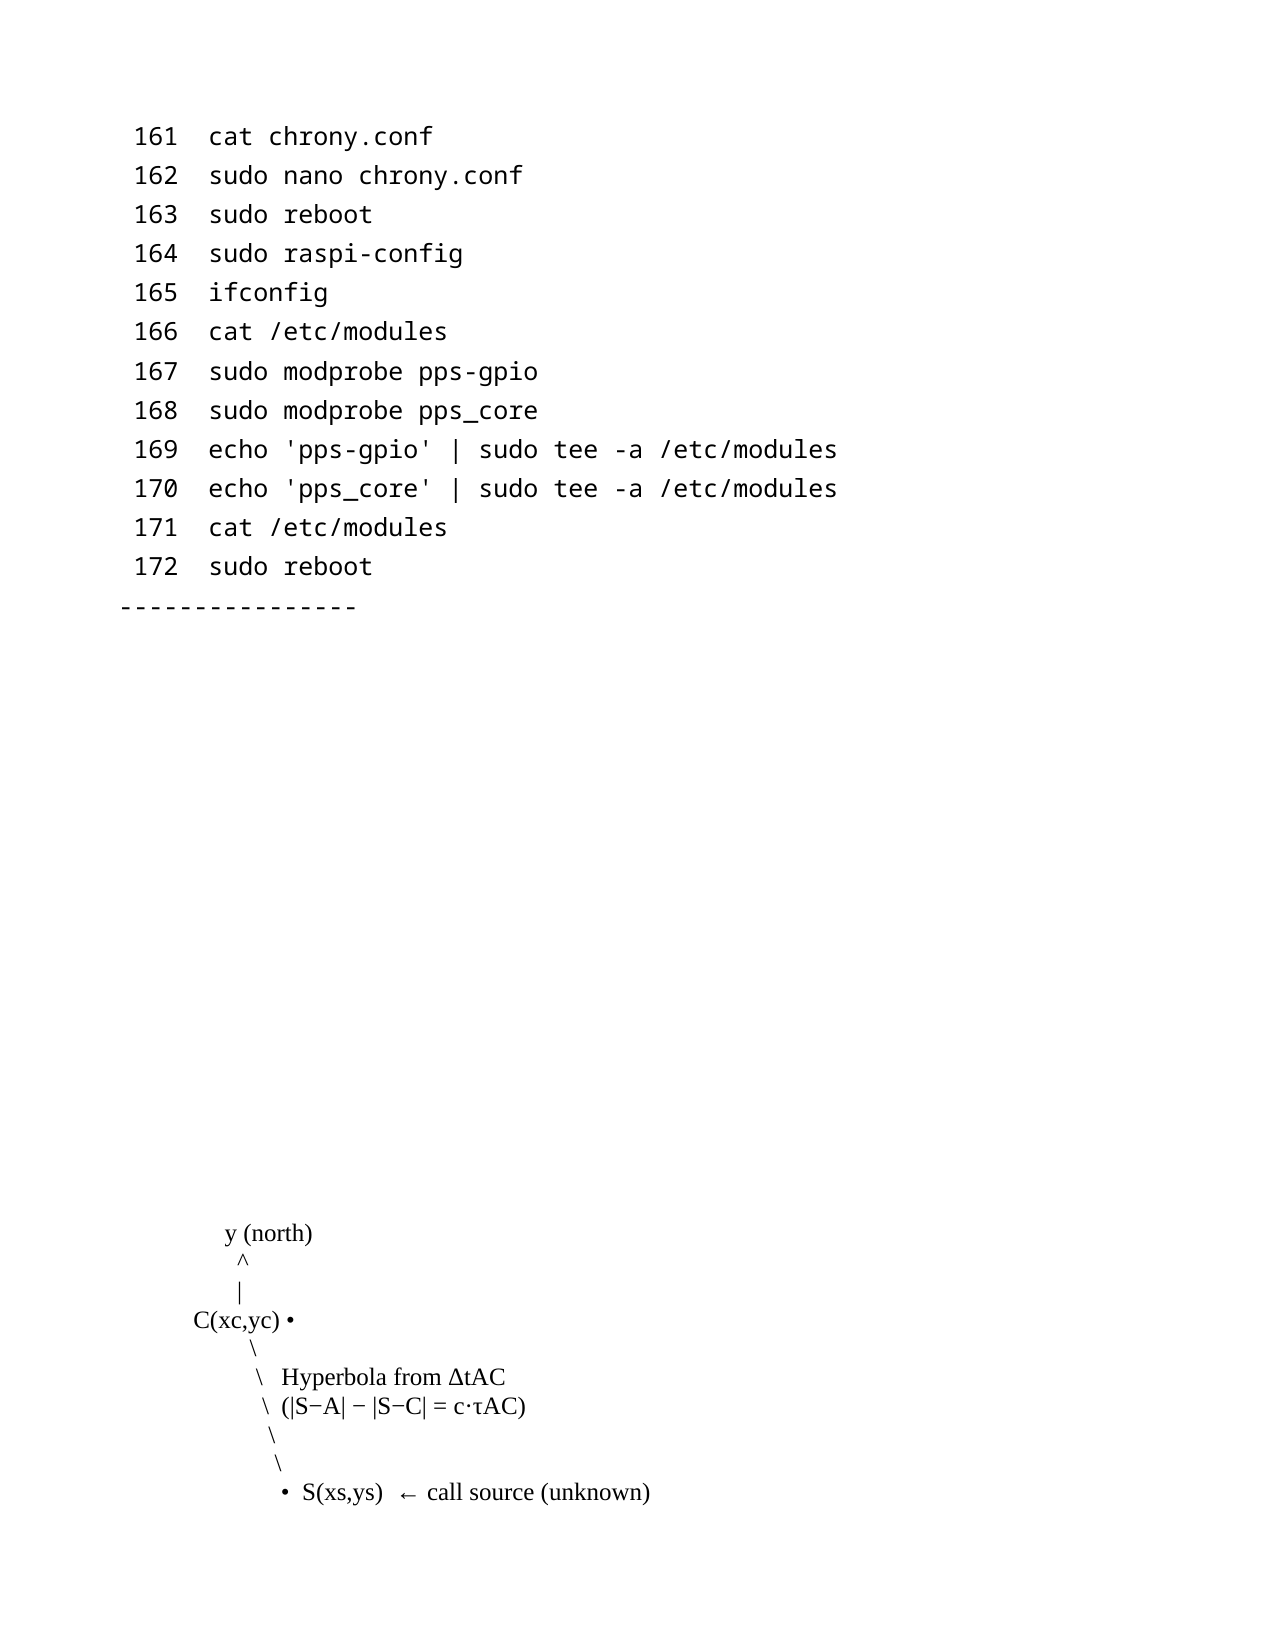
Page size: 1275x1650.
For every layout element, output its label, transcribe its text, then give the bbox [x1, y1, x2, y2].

text 161 cat chrony.conf 162 sudo nano chrony.conf 163 sudo reboot 164 sudo raspi-config 165 ifconfig 166 cat /etc/modules 167 sudo modprobe pps-gpio 168 sudo modprobe pps_core 169 echo 'pps-gpio' | sudo tee -a /etc/modules 170 echo 'pps_core' | sudo tee -a /etc/modules 171 cat /etc/modules 172 sudo reboot ---------------- [118, 118, 1157, 622]
text \ (|S−A| − |S−C| = c·τAC) [118, 1391, 1157, 1420]
text \ [118, 1333, 1157, 1362]
text \ Hyperbola from ΔtAC [118, 1362, 1157, 1391]
text C(xc,yc) • [118, 1305, 1157, 1333]
text \ [118, 1420, 1157, 1448]
text | [118, 1276, 1157, 1305]
text • S(xs,ys) ← call source (unknown) [118, 1477, 1157, 1506]
text \ [118, 1448, 1157, 1477]
text y (north) [118, 1218, 1157, 1247]
text ^ [118, 1247, 1157, 1276]
